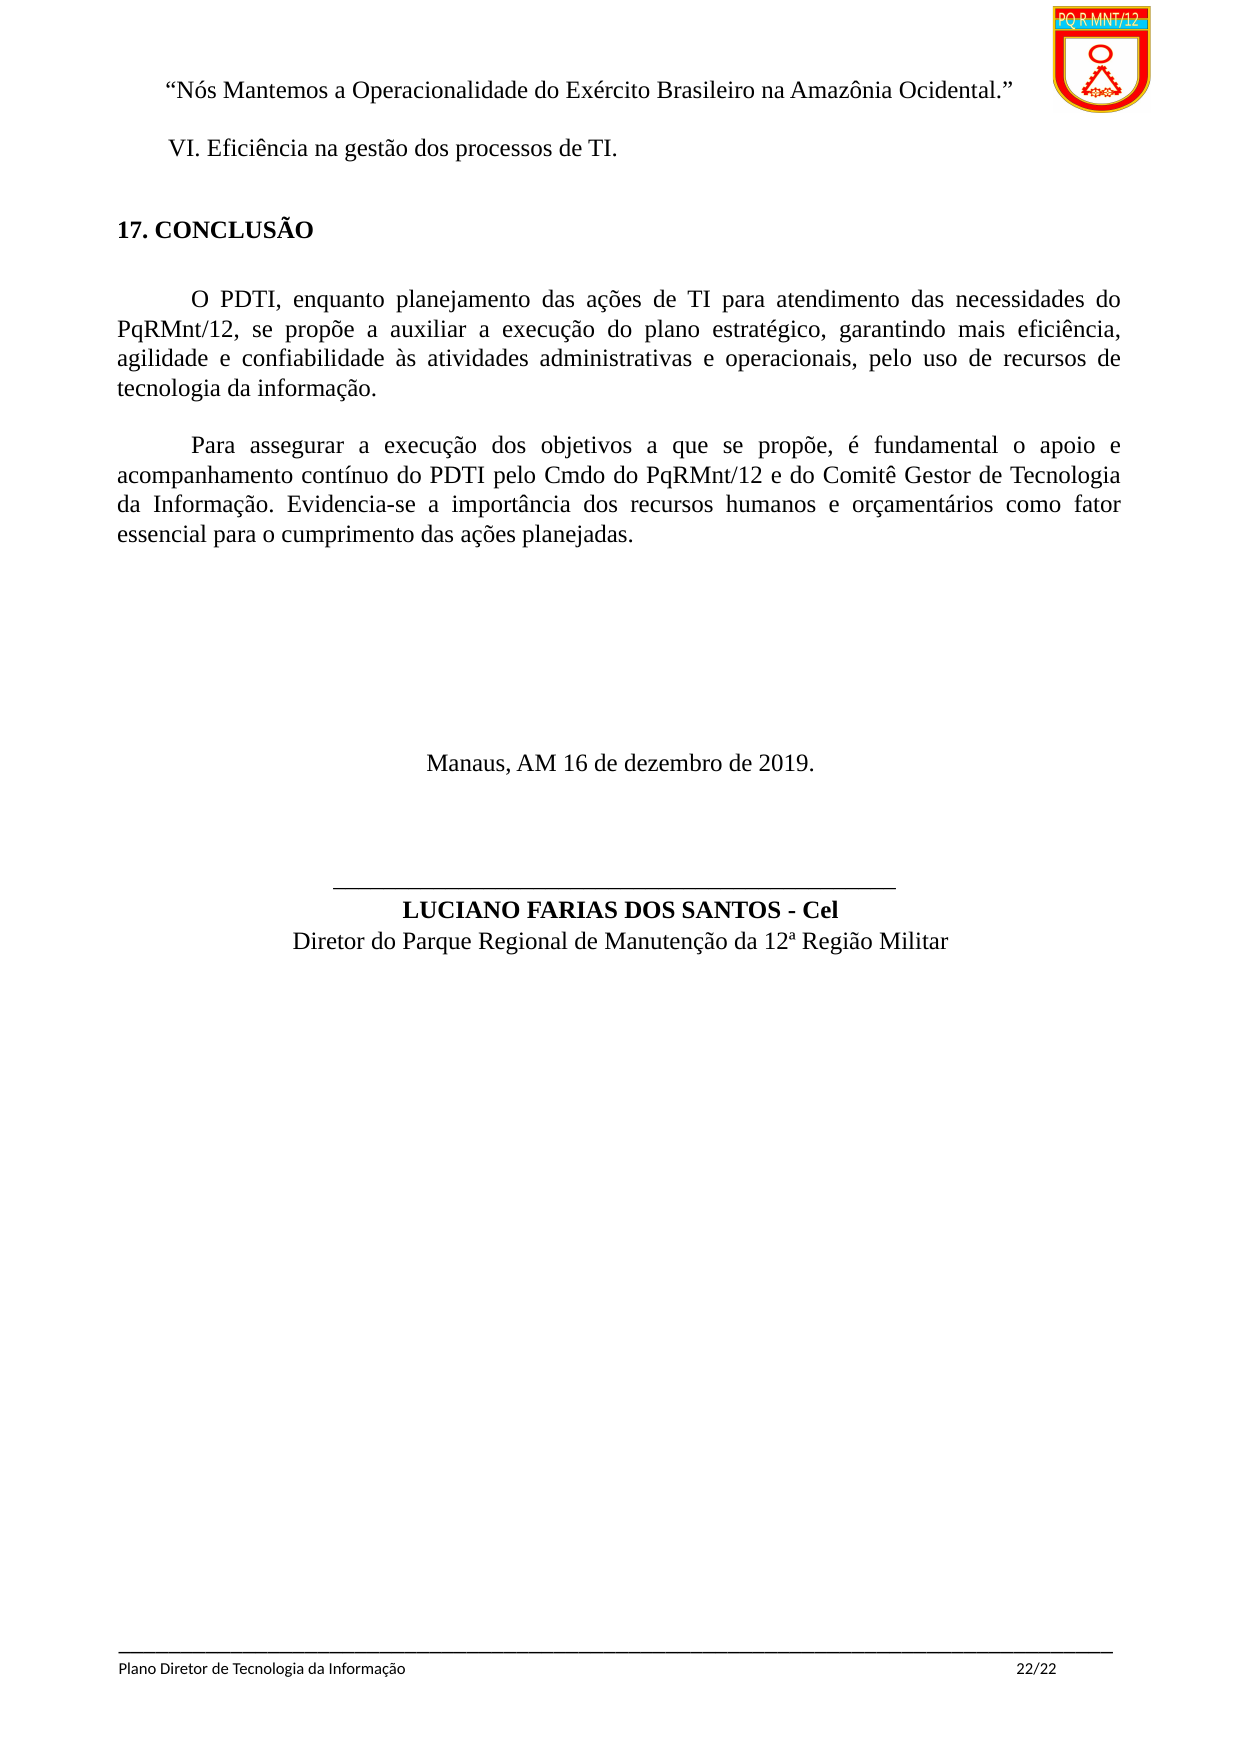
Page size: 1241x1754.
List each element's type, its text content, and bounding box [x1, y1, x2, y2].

list VI. Eficiência na gestão dos processos de TI. [118, 133, 1122, 162]
text O PDTI, enquanto planejamento das ações de TI para atendimento das necessidades do PqRMnt/12, se propõe a auxiliar a execução do plano estratégico, garantindo mais eficiência, agilidade e confiabilidade às atividades administrativas e operacionais, pelo uso de recursos de tecnologia da informação. [117, 284, 1122, 402]
text _____________________________________________ [118, 863, 1116, 892]
text Manaus, AM 16 de dezembro de 2019. [118, 748, 1122, 777]
picture [1052, 6, 1151, 113]
text LUCIANO FARIAS DOS SANTOS - Cel [124, 895, 1116, 923]
subtitle 17. CONCLUSÃO [117, 215, 1123, 243]
text Para assegurar a execução dos objetivos a que se propõe, é fundamental o apoio e acompanhamento contínuo do PDTI pelo Cmdo do PqRMnt/12 e do Comitê Gestor de Tecnologia da Informação. Evidencia-se a importância dos recursos humanos e orçamentários como fator essencial para o cumprimento das ações planejadas. [117, 430, 1122, 548]
text Diretor do Parque Regional de Manutenção da 12ª Região Militar [118, 926, 1122, 955]
